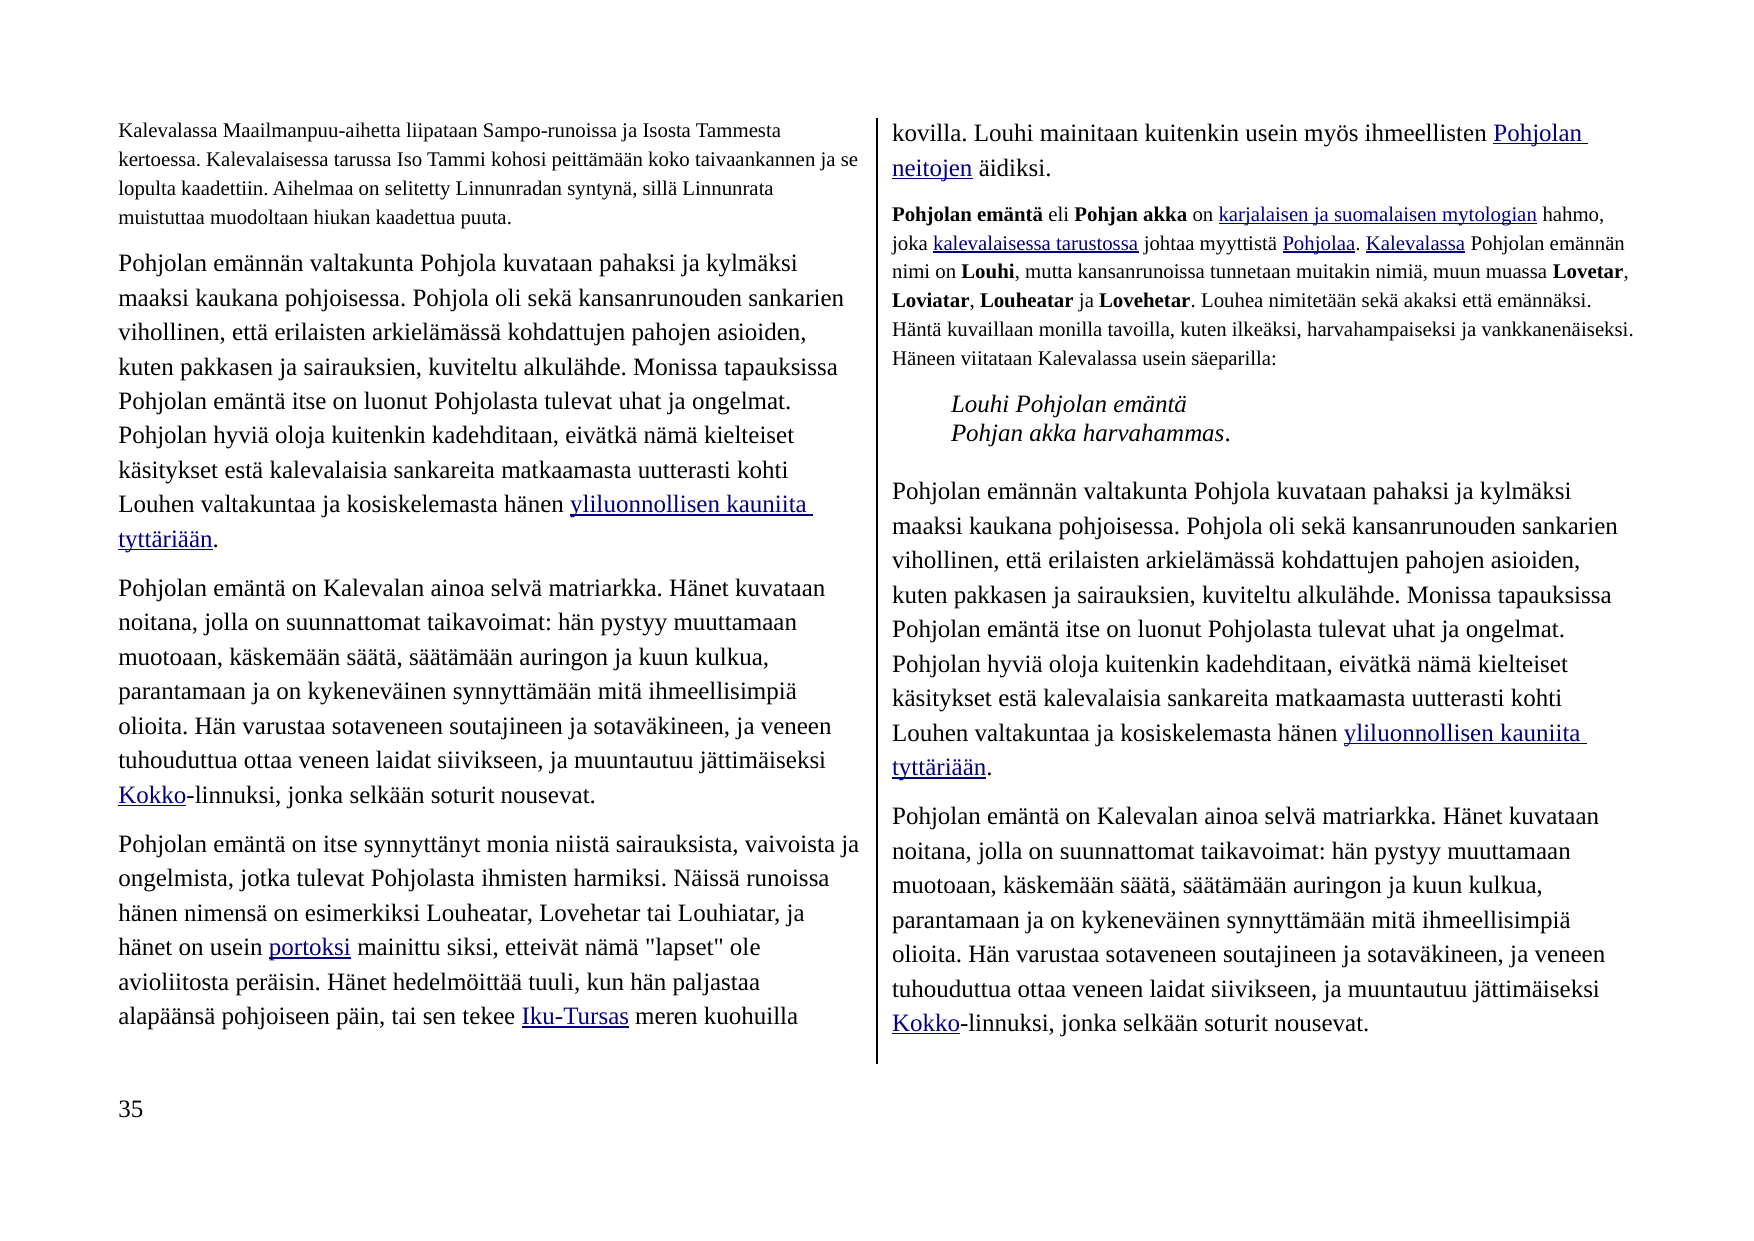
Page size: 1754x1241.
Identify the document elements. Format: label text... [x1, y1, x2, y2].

text Pohjolan emäntä on Kalevalan ainoa selvä matriarkka. Hänet kuvataan noitana, jolla on suunnattomat taikavoimat: hän pystyy muuttamaan muotoaan, käskemään säätä, säätämään auringon ja kuun kulkua, parantamaan ja on kykeneväinen synnyttämään mitä ihmeellisimpiä olioita. Hän varustaa sotaveneen soutajineen ja sotaväkineen, ja veneen tuhouduttua ottaa veneen laidat siivikseen, ja muuntautuu jättimäiseksi Kokko-linnuksi, jonka selkään soturit nousevat. [118, 573, 862, 809]
text kovilla. Louhi mainitaan kuitenkin usein myös ihmeellisten Pohjolan neitojen äidiksi. [892, 118, 1635, 181]
text Kalevalassa Maailmanpuu-aihetta liipataan Sampo-runoissa ja Isosta Tammesta kertoessa. Kalevalaisessa tarussa Iso Tammi kohosi peittämään koko taivaankannen ja se lopulta kaadettiin. Aihelmaa on selitetty Linnunradan syntynä, sillä Linnunrata muistuttaa muodoltaan hiukan kaadettua puuta. [118, 118, 862, 229]
text Pohjolan emännän valtakunta Pohjola kuvataan pahaksi ja kylmäksi maaksi kaukana pohjoisessa. Pohjola oli sekä kansanrunouden sankarien vihollinen, että erilaisten arkielämässä kohdattujen pahojen asioiden, kuten pakkasen ja sairauksien, kuviteltu alkulähde. Monissa tapauksissa Pohjolan emäntä itse on luonut Pohjolasta tulevat uhat ja ongelmat. Pohjolan hyviä oloja kuitenkin kadehditaan, eivätkä nämä kielteiset käsitykset estä kalevalaisia sankareita matkaamasta uutterasti kohti Louhen valtakuntaa ja kosiskelemasta hänen yliluonnollisen kauniita tyttäriään. [892, 476, 1635, 781]
text Pohjolan emännän valtakunta Pohjola kuvataan pahaksi ja kylmäksi maaksi kaukana pohjoisessa. Pohjola oli sekä kansanrunouden sankarien vihollinen, että erilaisten arkielämässä kohdattujen pahojen asioiden, kuten pakkasen ja sairauksien, kuviteltu alkulähde. Monissa tapauksissa Pohjolan emäntä itse on luonut Pohjolasta tulevat uhat ja ongelmat. Pohjolan hyviä oloja kuitenkin kadehditaan, eivätkä nämä kielteiset käsitykset estä kalevalaisia sankareita matkaamasta uutterasti kohti Louhen valtakuntaa ja kosiskelemasta hänen yliluonnollisen kauniita tyttäriään. [118, 248, 862, 553]
list Louhi Pohjolan emäntä [951, 389, 1635, 418]
text Pohjolan emäntä eli Pohjan akka on karjalaisen ja suomalaisen mytologian hahmo, joka kalevalaisessa tarustossa johtaa myyttistä Pohjolaa. Kalevalassa Pohjolan emännän nimi on Louhi, mutta kansanrunoissa tunnetaan muitakin nimiä, muun muassa Lovetar, Loviatar, Louheatar ja Lovehetar. Louhea nimitetään sekä akaksi että emännäksi. Häntä kuvaillaan monilla tavoilla, kuten ilkeäksi, harvahampaiseksi ja vankkanenäiseksi. Häneen viitataan Kalevalassa usein säeparilla: [892, 202, 1635, 370]
list Pohjan akka harvahammas. [951, 418, 1635, 447]
text Pohjolan emäntä on itse synnyttänyt monia niistä sairauksista, vaivoista ja ongelmista, jotka tulevat Pohjolasta ihmisten harmiksi. Näissä runoissa hänen nimensä on esimerkiksi Louheatar, Lovehetar tai Louhiatar, ja hänet on usein portoksi mainittu siksi, etteivät nämä "lapset" ole avioliitosta peräisin. Hänet hedelmöittää tuuli, kun hän paljastaa alapäänsä pohjoiseen päin, tai sen tekee Iku-Tursas meren kuohuilla [118, 829, 862, 1030]
text Pohjolan emäntä on Kalevalan ainoa selvä matriarkka. Hänet kuvataan noitana, jolla on suunnattomat taikavoimat: hän pystyy muuttamaan muotoaan, käskemään säätä, säätämään auringon ja kuun kulkua, parantamaan ja on kykeneväinen synnyttämään mitä ihmeellisimpiä olioita. Hän varustaa sotaveneen soutajineen ja sotaväkineen, ja veneen tuhouduttua ottaa veneen laidat siivikseen, ja muuntautuu jättimäiseksi Kokko-linnuksi, jonka selkään soturit nousevat. [892, 801, 1635, 1037]
